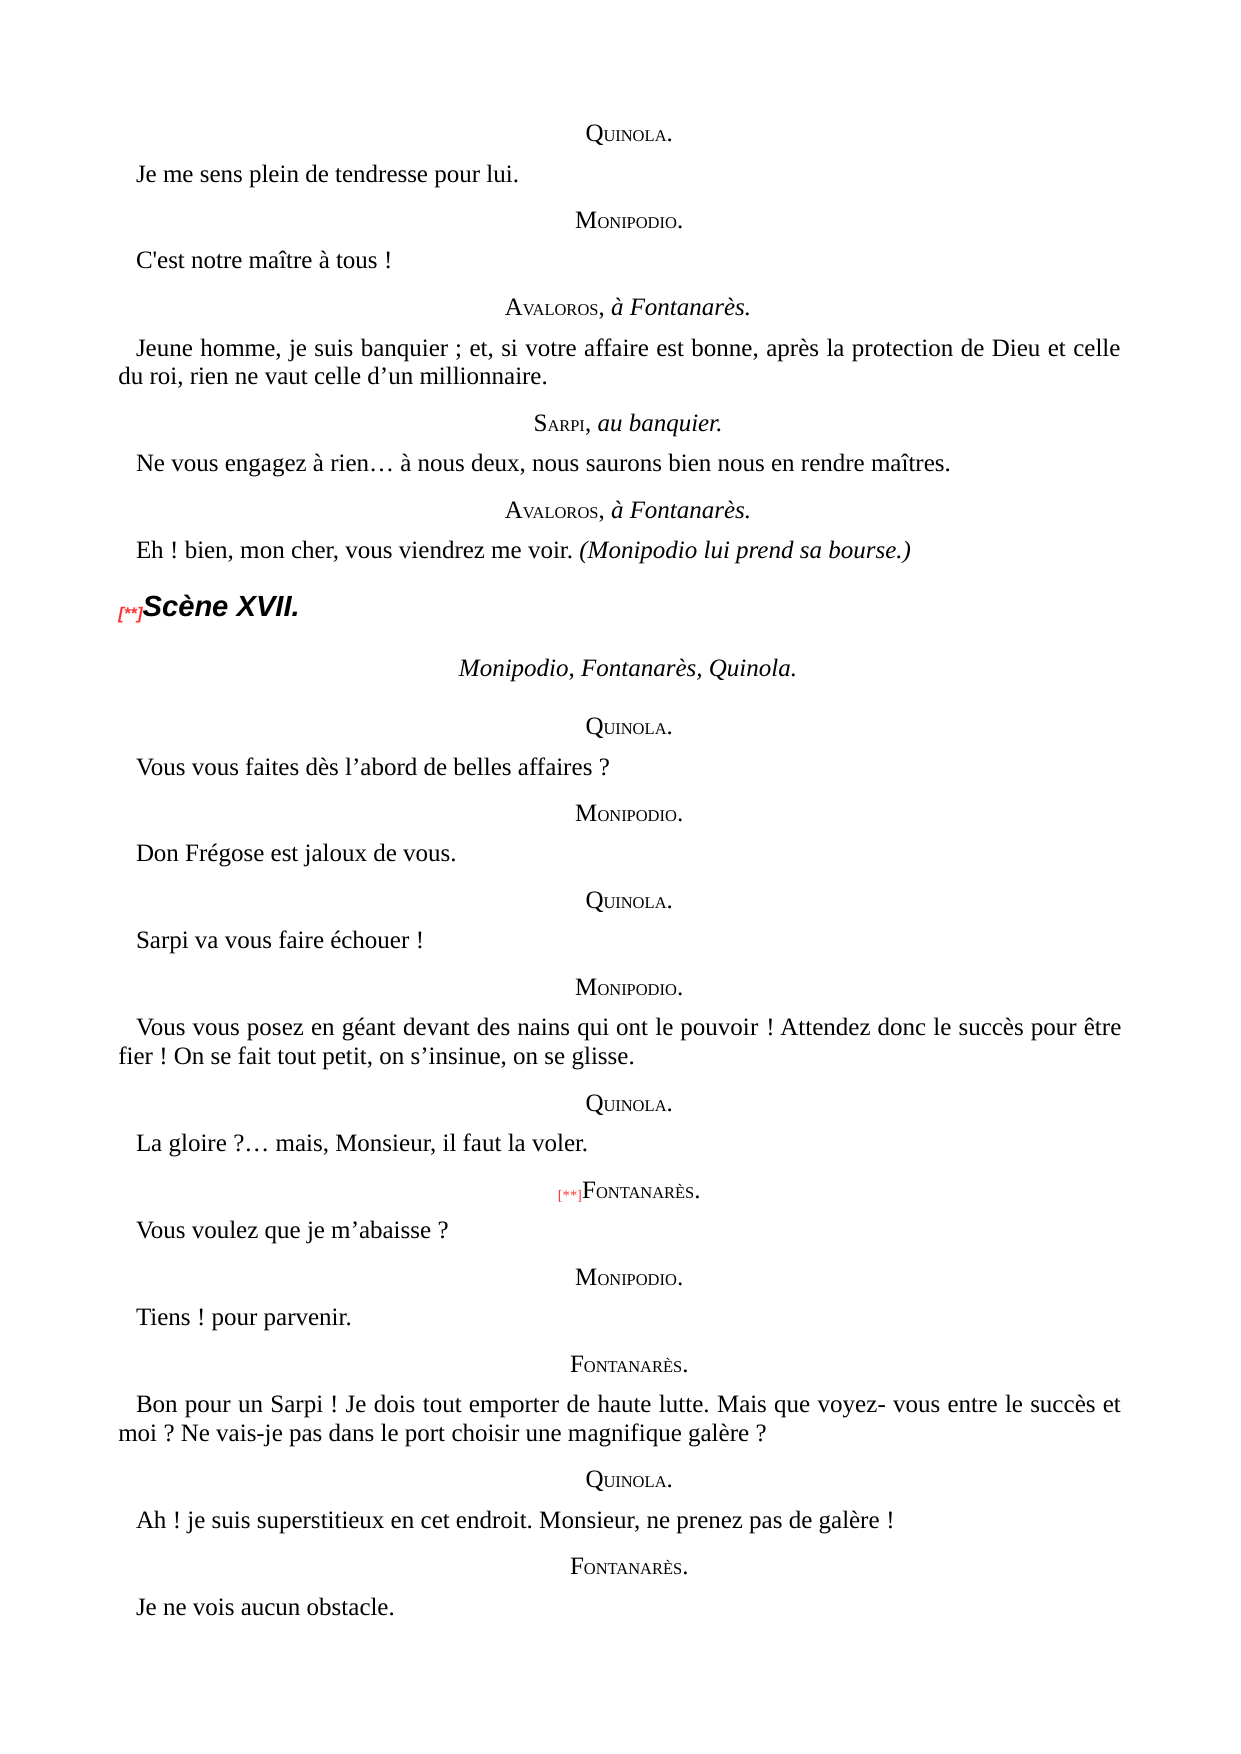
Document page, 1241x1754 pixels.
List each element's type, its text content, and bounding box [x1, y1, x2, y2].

text Sarpi va vous faire échouer ! [118, 926, 1122, 954]
text Quinola. [118, 711, 1122, 740]
text Don Frégose est jaloux de vous. [118, 838, 1122, 867]
text La gloire ?… mais, Monsieur, il faut la voler. [118, 1128, 1122, 1157]
text Tiens ! pour parvenir. [118, 1302, 1122, 1331]
text Bon pour un Sarpi ! Je dois tout emporter de haute lutte. Mais que voyez- vous entre le succès et moi ? Ne vais-je pas dans le port choisir une magnifique galère ? [118, 1389, 1122, 1447]
subtitle [**]Scène XVII. [118, 589, 1122, 623]
text Monipodio. [118, 972, 1122, 1001]
text Fontanarès. [118, 1551, 1122, 1580]
text Vous vous faites dès l’abord de belles affaires ? [118, 752, 1122, 780]
text Quinola. [118, 1088, 1122, 1116]
text C'est notre maître à tous ! [118, 246, 1122, 274]
text Monipodio, Fontanarès, Quinola. [118, 653, 1122, 682]
text Vous vous posez en géant devant des nains qui ont le pouvoir ! Attendez donc le succès pour être fier ! On se fait tout petit, on s’insinue, on se glisse. [118, 1012, 1122, 1070]
text Quinola. [118, 118, 1122, 147]
text Avaloros, à Fontanarès. [118, 292, 1122, 321]
text Monipodio. [118, 1262, 1122, 1290]
text Jeune homme, je suis banquier ; et, si votre affaire est bonne, après la protection de Dieu et celle du roi, rien ne vaut celle d’un millionnaire. [118, 333, 1122, 390]
text Ne vous engagez à rien… à nous deux, nous saurons bien nous en rendre maîtres. [118, 448, 1122, 477]
text Eh ! bien, mon cher, vous viendrez me voir. (Monipodio lui prend sa bourse.) [118, 535, 1122, 564]
text Sarpi, au banquier. [118, 408, 1122, 437]
text Je ne vois aucun obstacle. [118, 1592, 1122, 1621]
text Vous voulez que je m’abaisse ? [118, 1215, 1122, 1244]
text [**]Fontanarès. [118, 1175, 1122, 1203]
text Monipodio. [118, 798, 1122, 827]
text Fontanarès. [118, 1349, 1122, 1377]
text Monipodio. [118, 205, 1122, 234]
text Je me sens plein de tendresse pour lui. [118, 159, 1122, 187]
text Avaloros, à Fontanarès. [118, 495, 1122, 523]
text Quinola. [118, 1464, 1122, 1493]
text Ah ! je suis superstitieux en cet endroit. Monsieur, ne prenez pas de galère ! [118, 1505, 1122, 1534]
text Quinola. [118, 885, 1122, 914]
